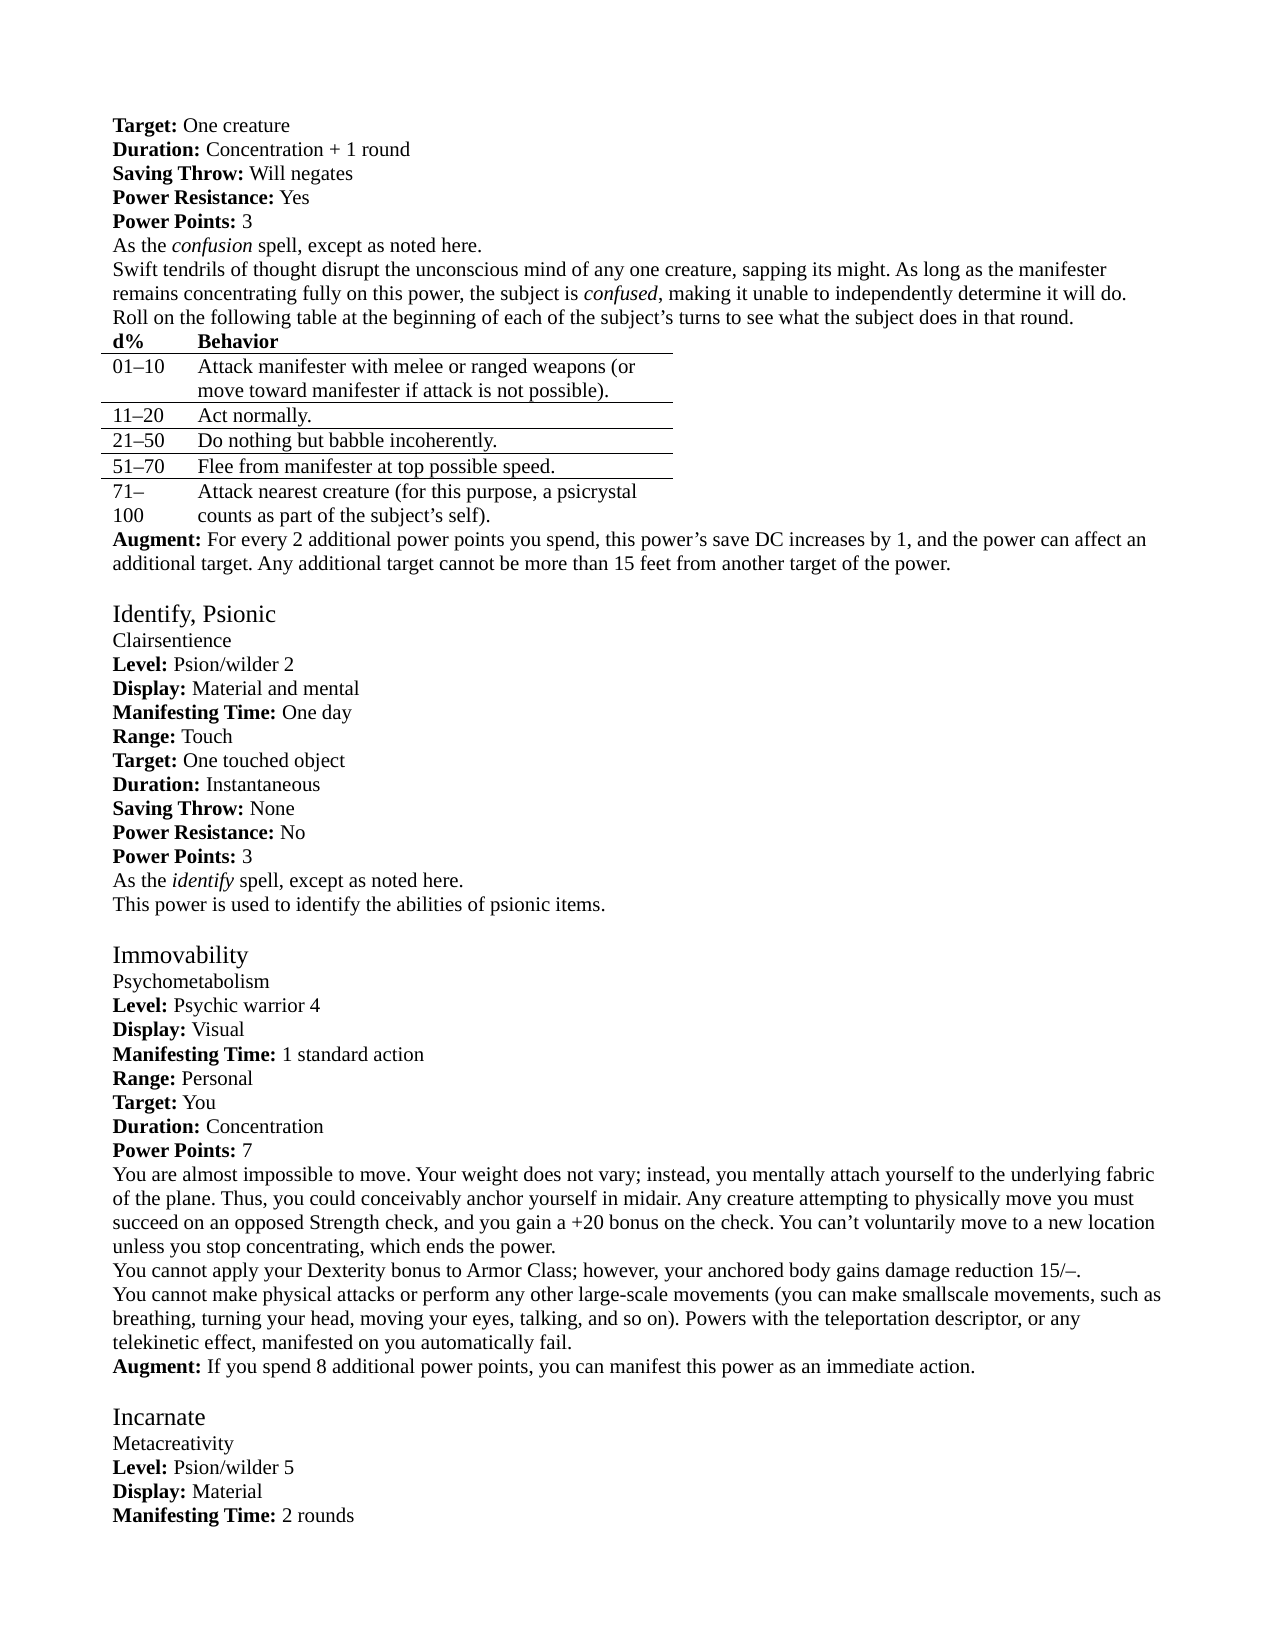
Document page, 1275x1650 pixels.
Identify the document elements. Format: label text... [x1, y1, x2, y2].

text Target: One creature [112, 112, 1162, 137]
text Target: One touched object [112, 748, 1162, 772]
text Manifesting Time: 2 rounds [112, 1503, 1162, 1527]
text This power is used to identify the abilities of psionic items. [112, 892, 1162, 916]
text Display: Material [112, 1479, 1162, 1503]
table_cell Act normally. [186, 403, 673, 427]
text Clairsentience [112, 628, 1162, 652]
table_cell 21–50 [101, 429, 186, 452]
text Augment: For every 2 additional power points you spend, this power’s save DC increases by 1, and the power can affect an additional target. Any additional target cannot be more than 15 feet from another target of the power. [112, 527, 1162, 575]
text You are almost impossible to move. Your weight does not vary; instead, you mentally attach yourself to the underlying fabric of the plane. Thus, you could conceivably anchor yourself in midair. Any creature attempting to physically move you must succeed on an opposed Strength check, and you gain a +20 bonus on the check. You can’t voluntarily move to a new location unless you stop concentrating, which ends the power. [112, 1162, 1162, 1258]
text Power Resistance: Yes [112, 185, 1162, 209]
text Duration: Concentration [112, 1114, 1162, 1138]
text Level: Psion/wilder 5 [112, 1455, 1162, 1479]
text Saving Throw: None [112, 796, 1162, 820]
text Range: Personal [112, 1066, 1162, 1089]
text Display: Material and mental [112, 676, 1162, 700]
table_header Behavior [186, 329, 673, 353]
text Range: Touch [112, 724, 1162, 748]
text Manifesting Time: 1 standard action [112, 1041, 1162, 1066]
table_cell Attack manifester with melee or ranged weapons (or move toward manifester if attack is not possible). [186, 354, 673, 402]
text As the confusion spell, except as noted here. [112, 233, 1162, 257]
table_header d% [101, 329, 186, 353]
text You cannot apply your Dexterity bonus to Armor Class; however, your anchored body gains damage reduction 15/–. [112, 1258, 1162, 1282]
table_cell 01–10 [101, 354, 186, 402]
text Augment: If you spend 8 additional power points, you can manifest this power as an immediate action. [112, 1354, 1162, 1378]
table_cell 11–20 [101, 403, 186, 427]
table_cell 51–70 [101, 454, 186, 478]
text Power Points: 7 [112, 1138, 1162, 1162]
text Power Resistance: No [112, 820, 1162, 844]
table_cell Do nothing but babble incoherently. [186, 429, 673, 452]
text Power Points: 3 [112, 209, 1162, 233]
text Duration: Instantaneous [112, 772, 1162, 796]
text Metacreativity [112, 1431, 1162, 1455]
subtitle Identify, Psionic [112, 599, 1162, 628]
subtitle Immovability [112, 941, 1162, 969]
text Swift tendrils of thought disrupt the unconscious mind of any one creature, sapping its might. As long as the manifester remains concentrating fully on this power, the subject is confused, making it unable to independently determine it will do. Roll on the following table at the beginning of each of the subject’s turns to see what the subject does in that round. [112, 257, 1162, 329]
table_cell Attack nearest creature (for this purpose, a psicrystal counts as part of the subject’s self). [186, 479, 673, 527]
text Display: Visual [112, 1017, 1162, 1041]
text You cannot make physical attacks or perform any other large-scale movements (you can make smallscale movements, such as breathing, turning your head, moving your eyes, talking, and so on). Powers with the teleportation descriptor, or any telekinetic effect, manifested on you automatically fail. [112, 1282, 1162, 1354]
text As the identify spell, except as noted here. [112, 868, 1162, 892]
text Level: Psion/wilder 2 [112, 652, 1162, 676]
text Level: Psychic warrior 4 [112, 993, 1162, 1017]
text Saving Throw: Will negates [112, 161, 1162, 185]
text Psychometabolism [112, 969, 1162, 993]
subtitle Incarnate [112, 1402, 1162, 1431]
text Target: You [112, 1089, 1162, 1114]
table_cell Flee from manifester at top possible speed. [186, 454, 673, 478]
text Power Points: 3 [112, 844, 1162, 868]
text Duration: Concentration + 1 round [112, 137, 1162, 161]
table_cell 71–100 [101, 479, 186, 527]
text Manifesting Time: One day [112, 700, 1162, 724]
